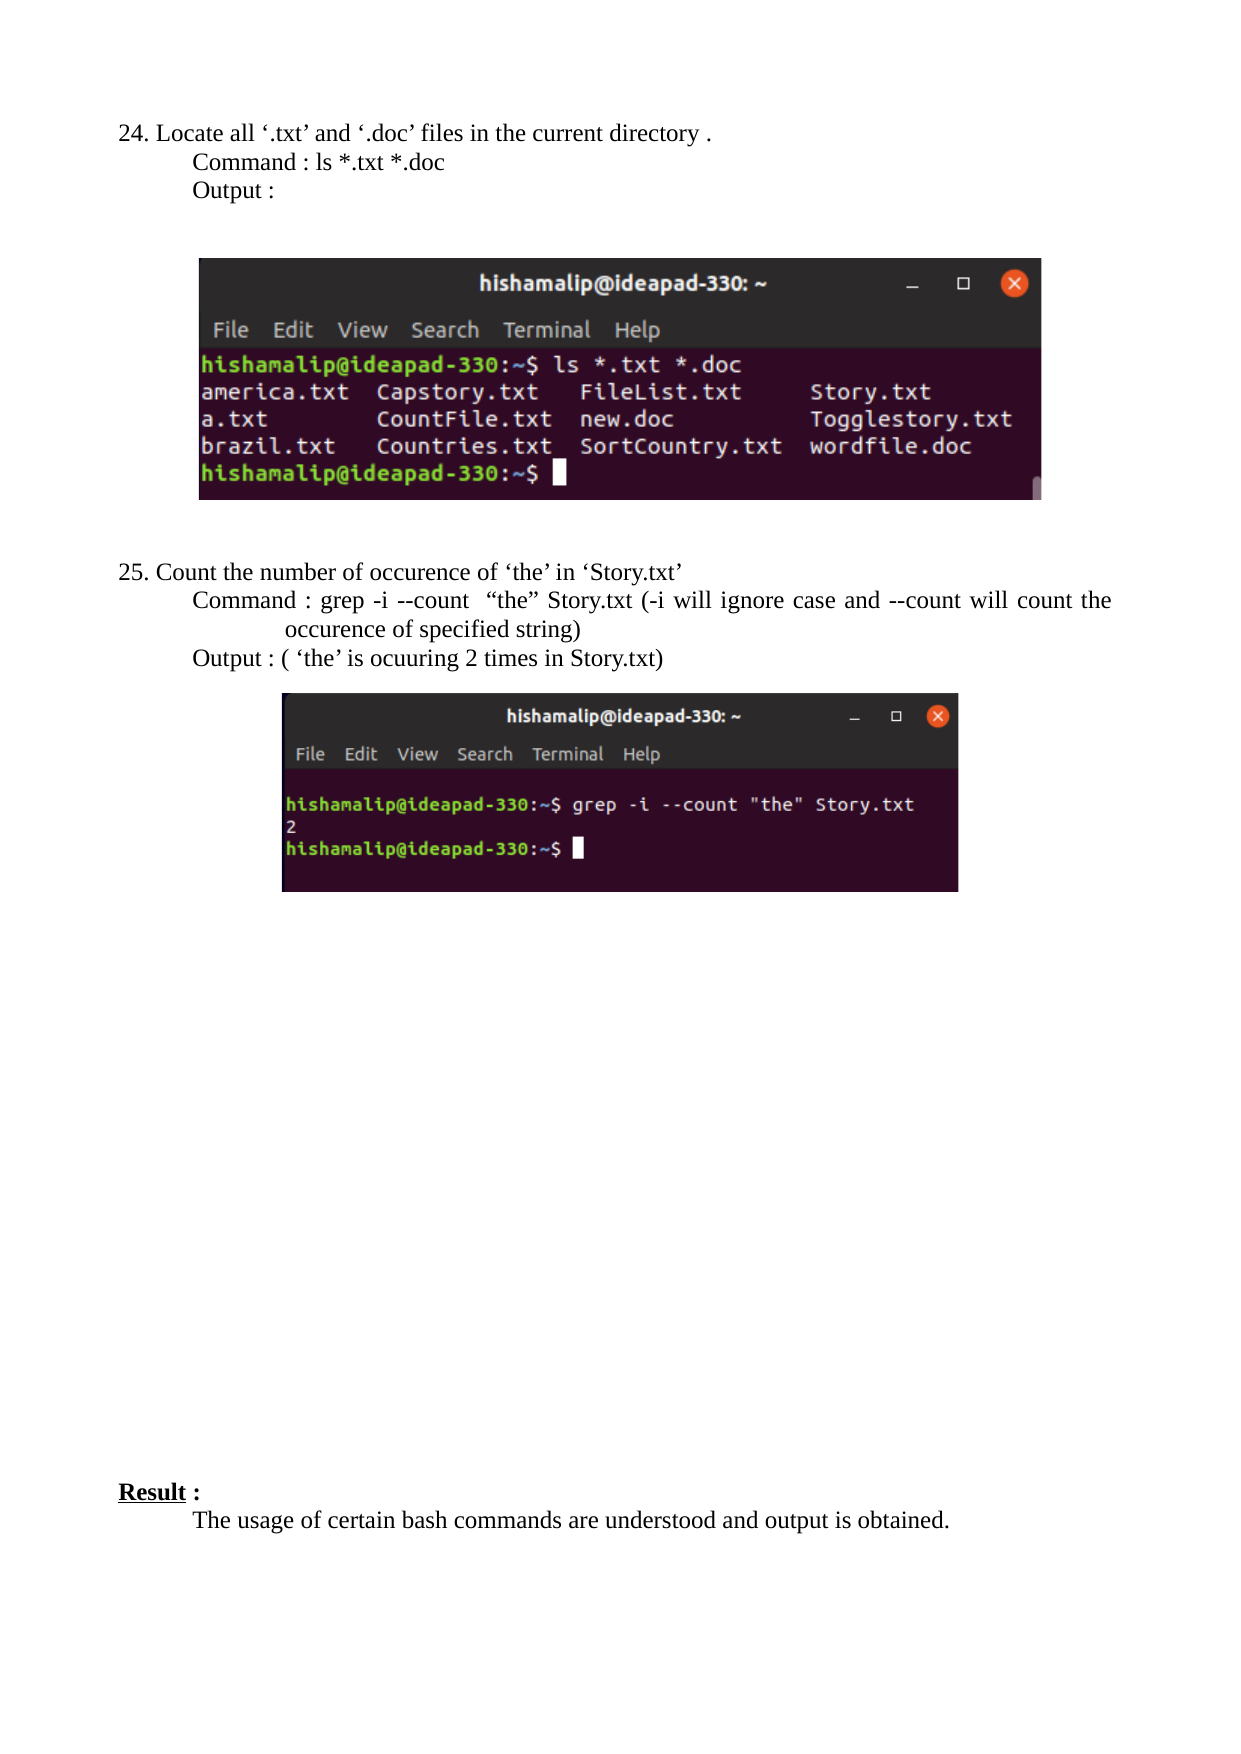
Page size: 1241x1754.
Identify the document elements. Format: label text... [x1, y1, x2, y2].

picture [198, 258, 1042, 500]
text Result : [118, 1477, 1122, 1505]
text Output : [118, 176, 1122, 204]
text Command : grep -i --count “the” Story.txt (-i will ignore case and --count will count the occurence of specified string) [118, 585, 1122, 643]
text Output : ( ‘the’ is ocuuring 2 times in Story.txt) [118, 643, 1122, 672]
picture [281, 693, 959, 892]
text 25. Count the number of occurence of ‘the’ in ‘Story.txt’ [118, 557, 1122, 585]
text The usage of certain bash commands are understood and output is obtained. [118, 1505, 1122, 1534]
text 24. Locate all ‘.txt’ and ‘.doc’ files in the current directory . [118, 118, 1122, 147]
text Command : ls *.txt *.doc [118, 147, 1122, 176]
